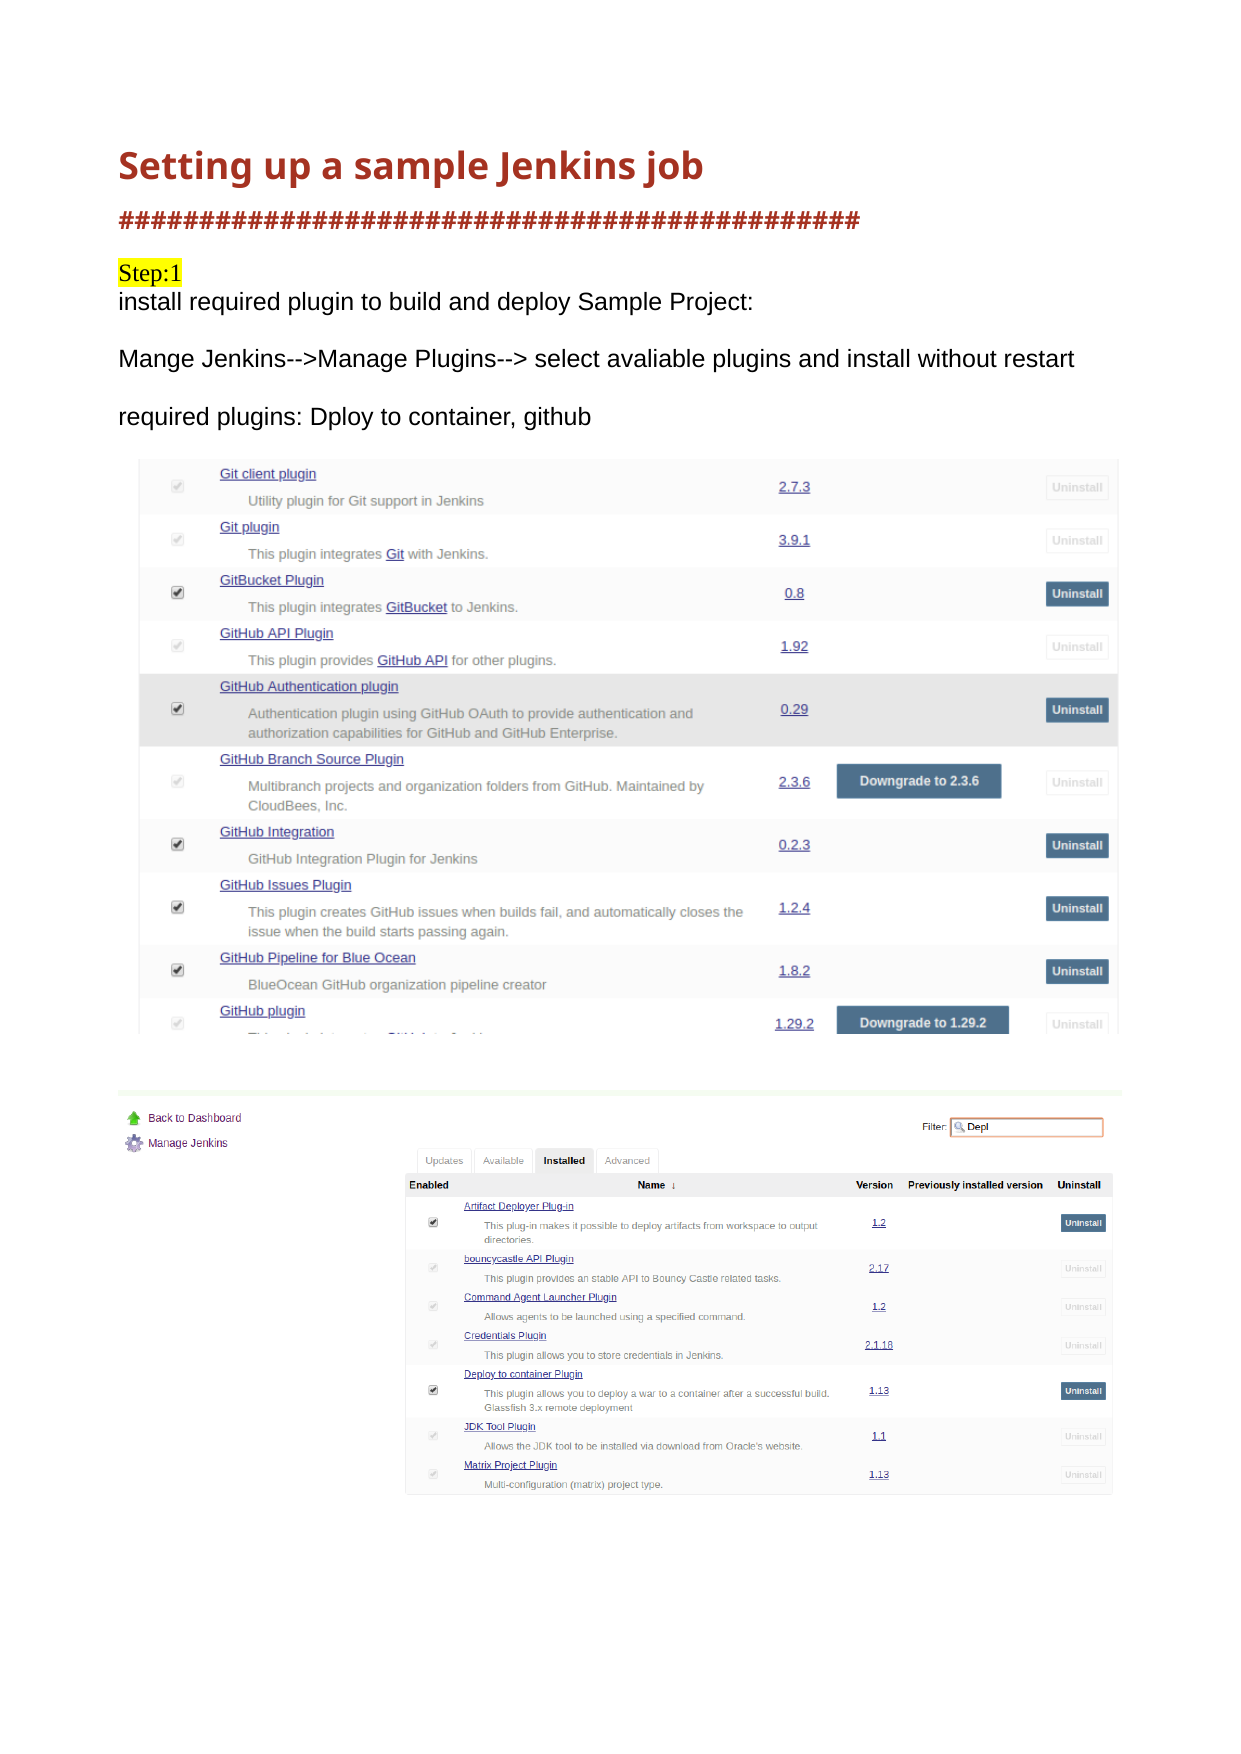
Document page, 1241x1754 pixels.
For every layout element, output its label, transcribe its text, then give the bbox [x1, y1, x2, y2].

text install required plugin to build and deploy Sample Project: [118, 287, 1122, 315]
subtitle Setting up a sample Jenkins job [118, 139, 1122, 190]
text ############################################## [118, 202, 1122, 237]
text Mange Jenkins-->Manage Plugins--> select avaliable plugins and install without restart [118, 344, 1122, 373]
text Step:1 [118, 258, 1122, 287]
text required plugins: Dploy to container, github [118, 402, 1122, 430]
picture [118, 1090, 1123, 1519]
picture [118, 459, 1123, 1034]
